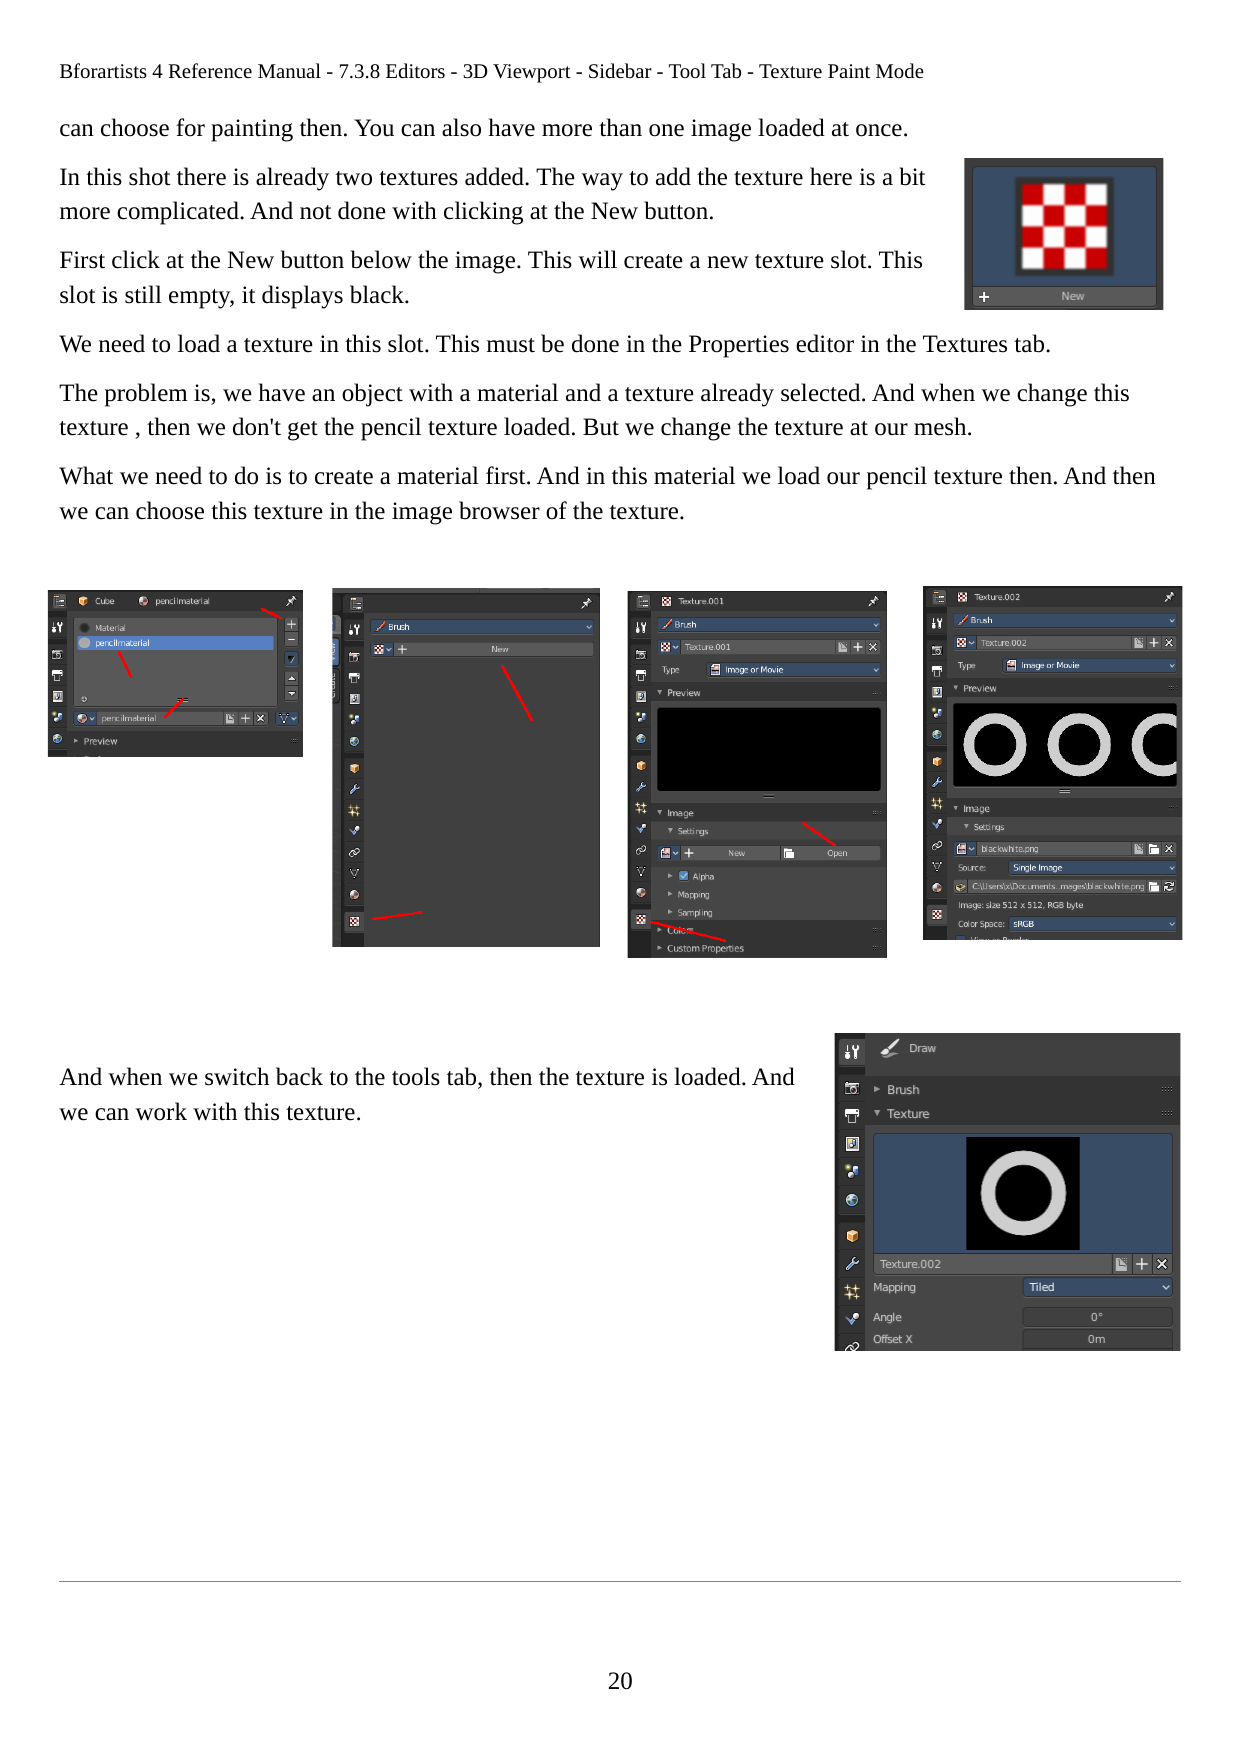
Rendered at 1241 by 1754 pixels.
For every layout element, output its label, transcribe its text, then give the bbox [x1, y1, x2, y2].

picture [834, 1033, 1181, 1351]
text In this shot there is already two textures added. The way to add the texture here is a bit more complicated. And not done with clicking at the New button. [59, 162, 964, 225]
text We need to load a texture in this slot. This must be done in the Properties editor in the Textures tab. [59, 329, 1181, 357]
text And when we switch back to the tools tab, then the texture is loaded. And we can work with this texture. [59, 1062, 834, 1125]
text What we need to do is to create a material first. And in this material we load our pencil texture then. And then we can choose this texture in the image browser of the texture. [59, 461, 1181, 524]
text First click at the New button below the image. This will create a new texture slot. This slot is still empty, it displays black. [59, 245, 964, 308]
text can choose for painting then. You can also have more than one image loaded at once. [59, 113, 1181, 141]
text The problem is, we have an object with a material and a texture already selected. And when we change this texture , then we don't get the pencil texture loaded. But we change the texture at our mesh. [59, 378, 1181, 441]
picture [332, 588, 600, 947]
picture [47, 590, 303, 757]
picture [923, 586, 1183, 940]
picture [964, 158, 1164, 310]
picture [627, 591, 887, 958]
